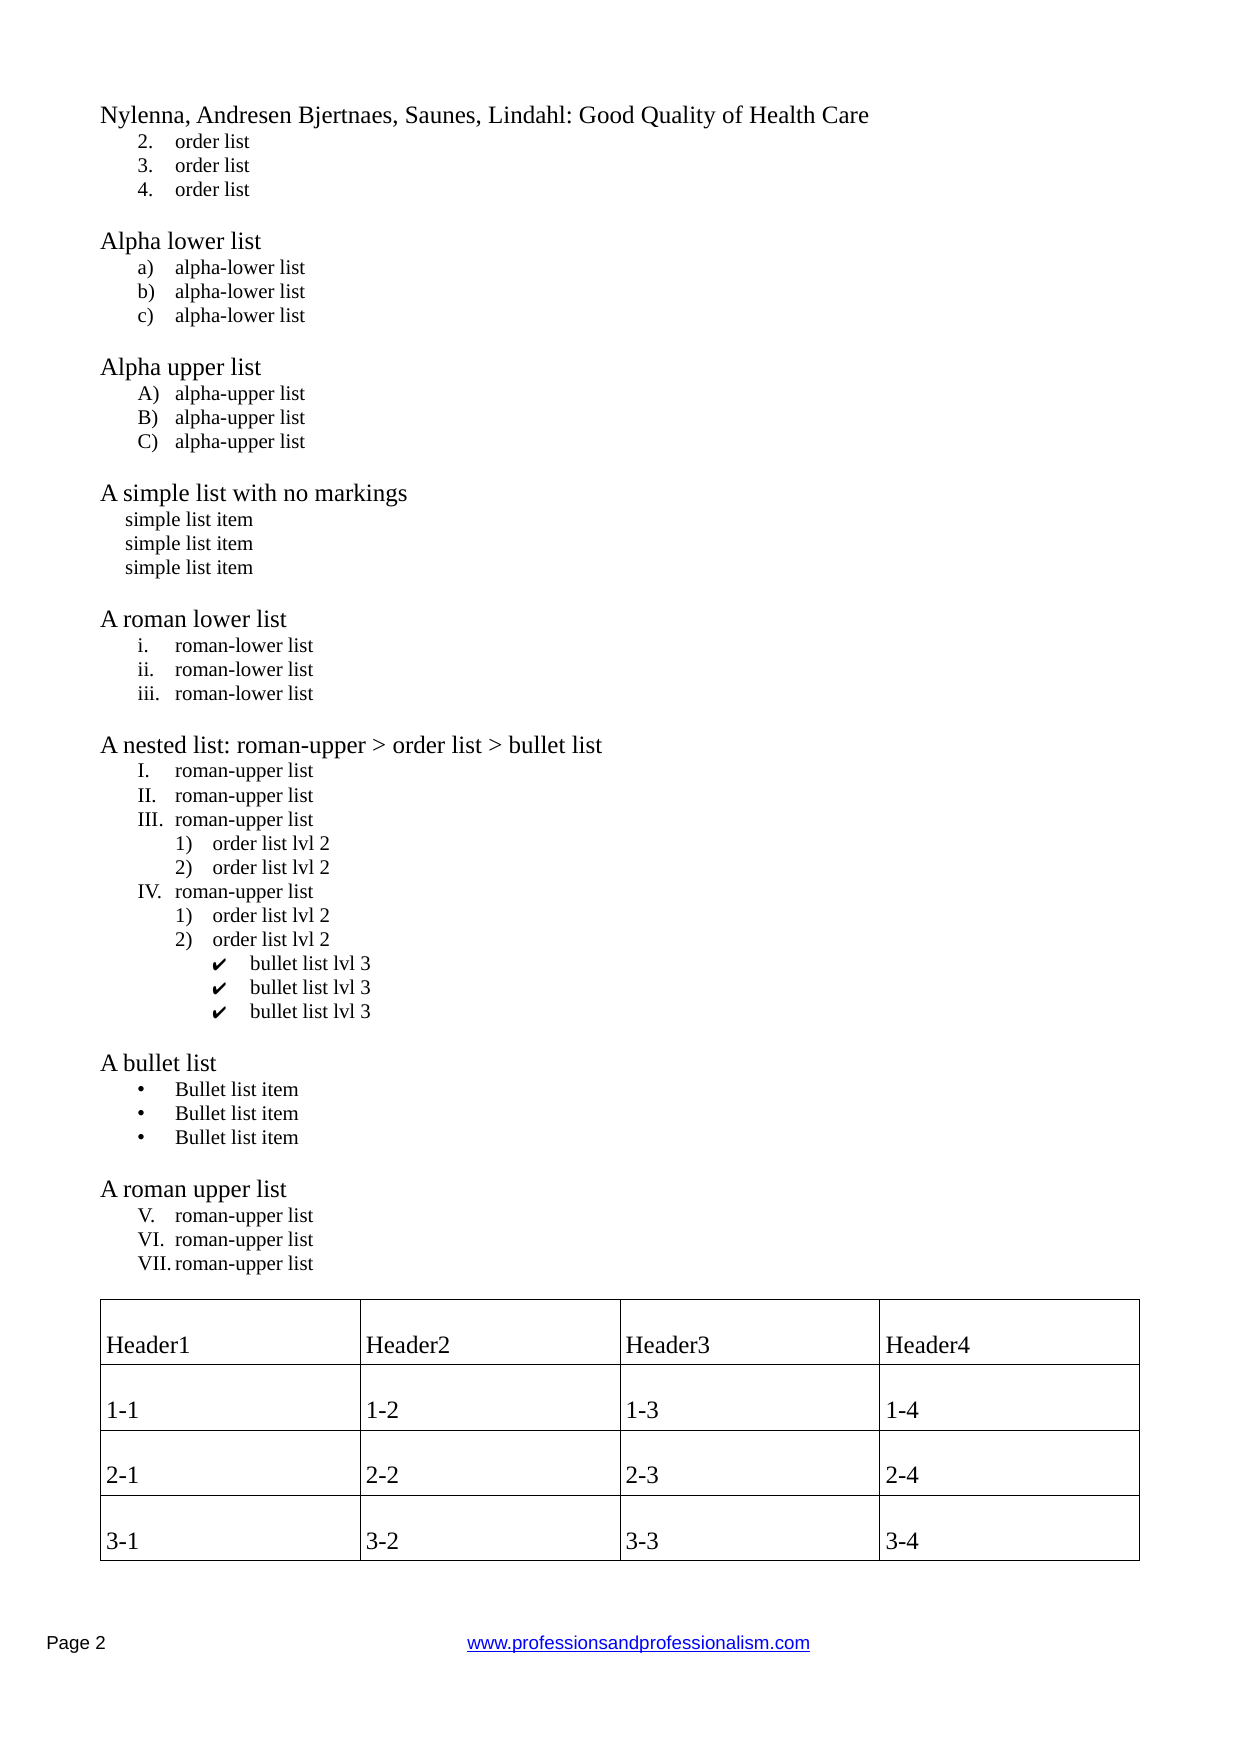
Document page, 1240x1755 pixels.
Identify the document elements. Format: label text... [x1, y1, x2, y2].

list simple list item [125, 555, 1139, 579]
list roman-upper list [137, 879, 1139, 903]
table_cell 3-4 [880, 1496, 1139, 1560]
table_header Header1 [101, 1300, 360, 1364]
table_cell 3-1 [101, 1496, 360, 1560]
table_header Header3 [621, 1300, 879, 1364]
list Bullet list item [137, 1077, 1139, 1101]
list roman-upper list [137, 807, 1139, 831]
list order list lvl 2 [175, 831, 1139, 855]
table_header Header4 [880, 1300, 1139, 1364]
list simple list item [125, 507, 1139, 531]
list order list [137, 153, 1139, 177]
text A nested list: roman-upper > order list > bullet list [100, 730, 1139, 758]
list roman-upper list [137, 782, 1139, 807]
text Alpha lower list [100, 226, 1139, 255]
list order list lvl 2 [175, 855, 1139, 879]
list simple list item [125, 531, 1139, 555]
table_cell 3-2 [361, 1496, 620, 1560]
list roman-lower list [137, 632, 1139, 657]
text A bullet list [100, 1048, 1139, 1077]
table_cell 1-2 [361, 1365, 620, 1430]
list order list [137, 177, 1139, 201]
table_cell 2-3 [621, 1431, 879, 1495]
list alpha-lower list [137, 303, 1139, 327]
text Alpha upper list [100, 352, 1139, 381]
list bullet list lvl 3 [212, 975, 1139, 999]
list Bullet list item [137, 1125, 1139, 1149]
table_cell 1-4 [880, 1365, 1139, 1430]
list alpha-upper list [137, 381, 1139, 405]
list order list lvl 2 [175, 903, 1139, 927]
list roman-upper list [137, 758, 1139, 782]
text A roman upper list [100, 1174, 1139, 1203]
list roman-lower list [137, 681, 1139, 705]
table_header Header2 [361, 1300, 620, 1364]
table_cell 2-1 [101, 1431, 360, 1495]
list roman-upper list [137, 1251, 1139, 1275]
table_cell 1-1 [101, 1365, 360, 1430]
list order list [137, 129, 1139, 153]
list roman-lower list [137, 657, 1139, 681]
table_cell 3-3 [621, 1496, 879, 1560]
table_cell 1-3 [621, 1365, 879, 1430]
list bullet list lvl 3 [212, 951, 1139, 975]
list alpha-upper list [137, 405, 1139, 429]
table_cell 2-2 [361, 1431, 620, 1495]
list alpha-lower list [137, 255, 1139, 279]
list alpha-upper list [137, 429, 1139, 453]
list alpha-lower list [137, 279, 1139, 303]
list bullet list lvl 3 [212, 999, 1139, 1023]
text A simple list with no markings [100, 478, 1139, 507]
list order list lvl 2 [175, 927, 1139, 951]
table_cell 2-4 [880, 1431, 1139, 1495]
list Bullet list item [137, 1101, 1139, 1125]
list roman-upper list [137, 1203, 1139, 1227]
list roman-upper list [137, 1227, 1139, 1251]
text A roman lower list [100, 604, 1139, 632]
